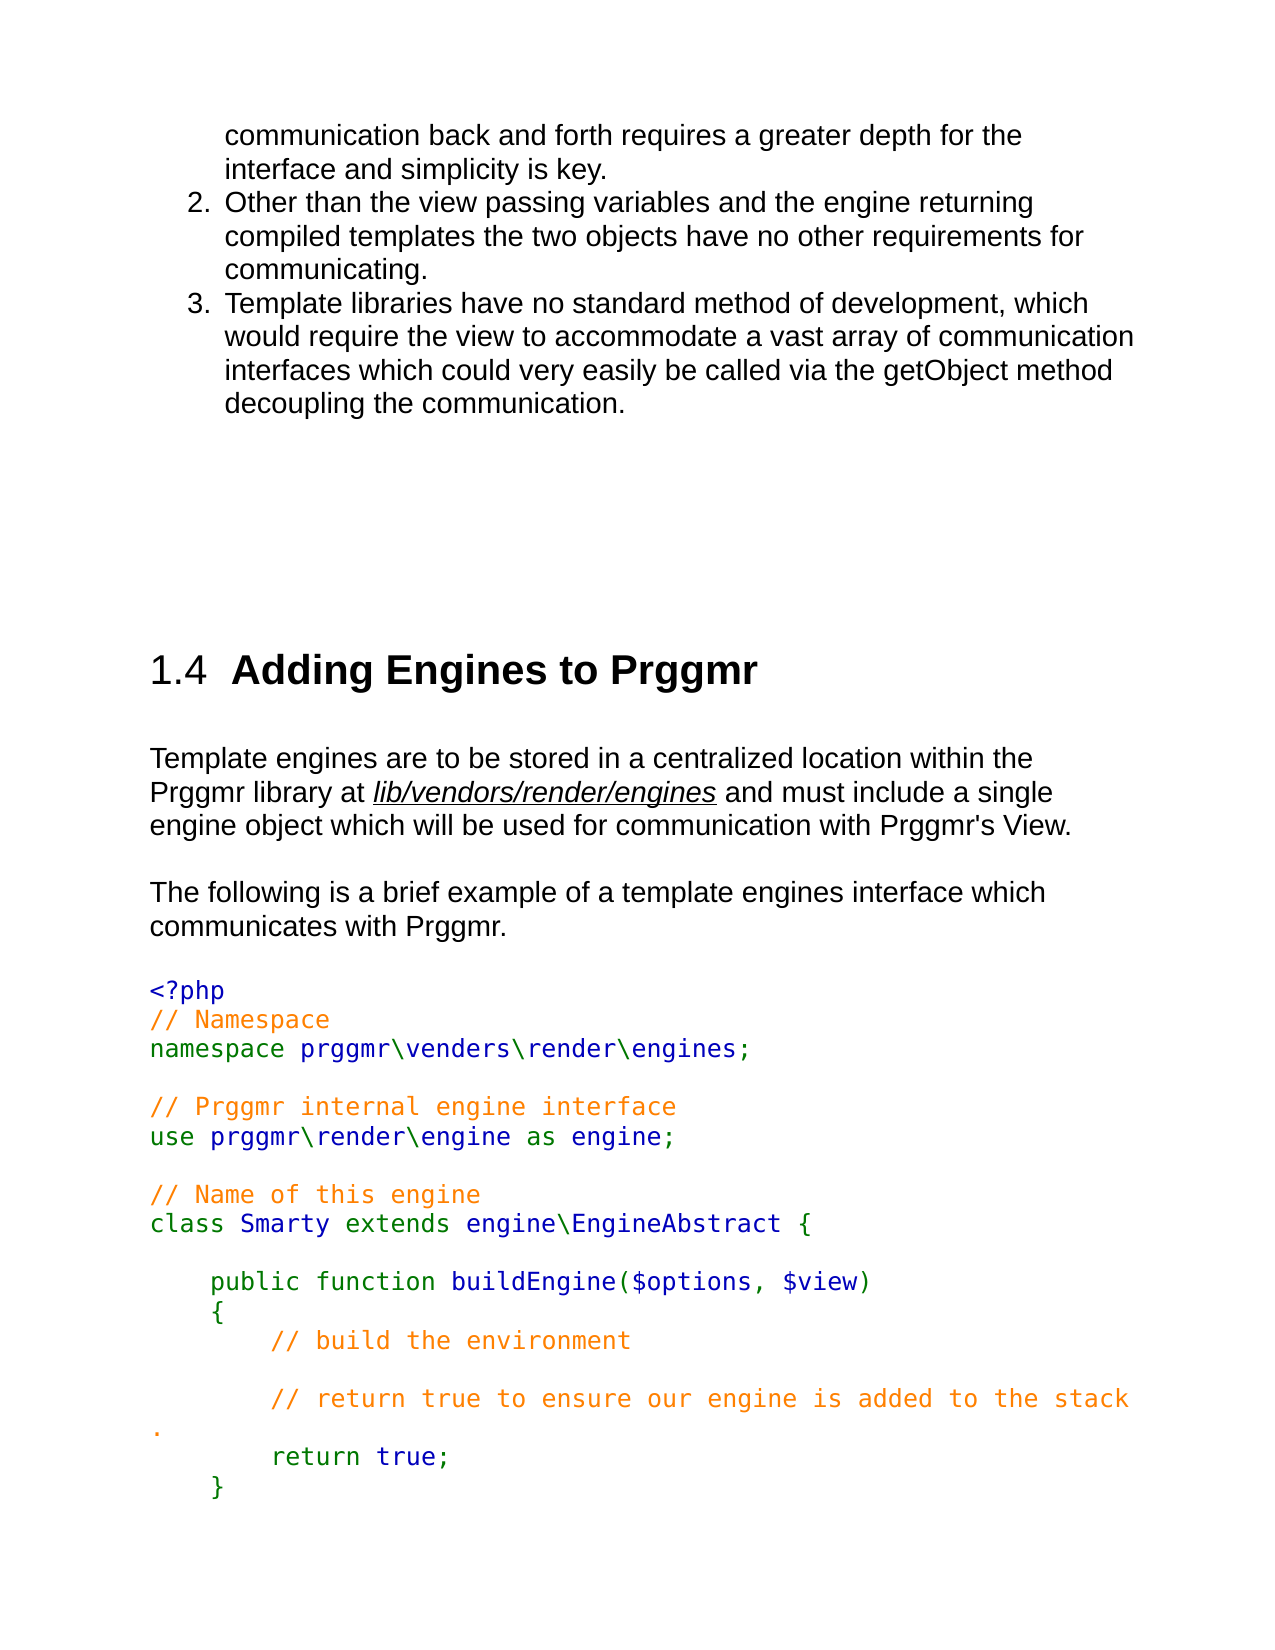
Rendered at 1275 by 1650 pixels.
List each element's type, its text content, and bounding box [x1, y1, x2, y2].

text 1.4 Adding Engines to Prggmr [149, 645, 1132, 693]
list Other than the view passing variables and the engine returning compiled templates the two objects have no other requirements for communicating. [187, 185, 1157, 286]
list communication back and forth requires a greater depth for the interface and simplicity is key. [187, 118, 1128, 185]
text Template engines are to be stored in a centralized location within the Prggmr library at lib/vendors/render/engines and must include a single engine object which will be used for communication with Prggmr's View. [149, 741, 1132, 842]
text The following is a brief example of a template engines interface which communicates with Prggmr. [149, 875, 1132, 942]
text <?php // Namespace namespace prggmr\venders\render\engines; // Prggmr internal engine interface use prggmr\render\engine as engine; // Name of this engine class Smarty extends engine\EngineAbstract { public function buildEngine($options, $view) { // build the environment // return true to ensure our engine is added to the stack. return true; } [149, 976, 1132, 1530]
list Template libraries have no standard method of development, which would require the view to accommodate a vast array of communication interfaces which could very easily be called via the getObject method decoupling the communication. [187, 286, 1157, 420]
